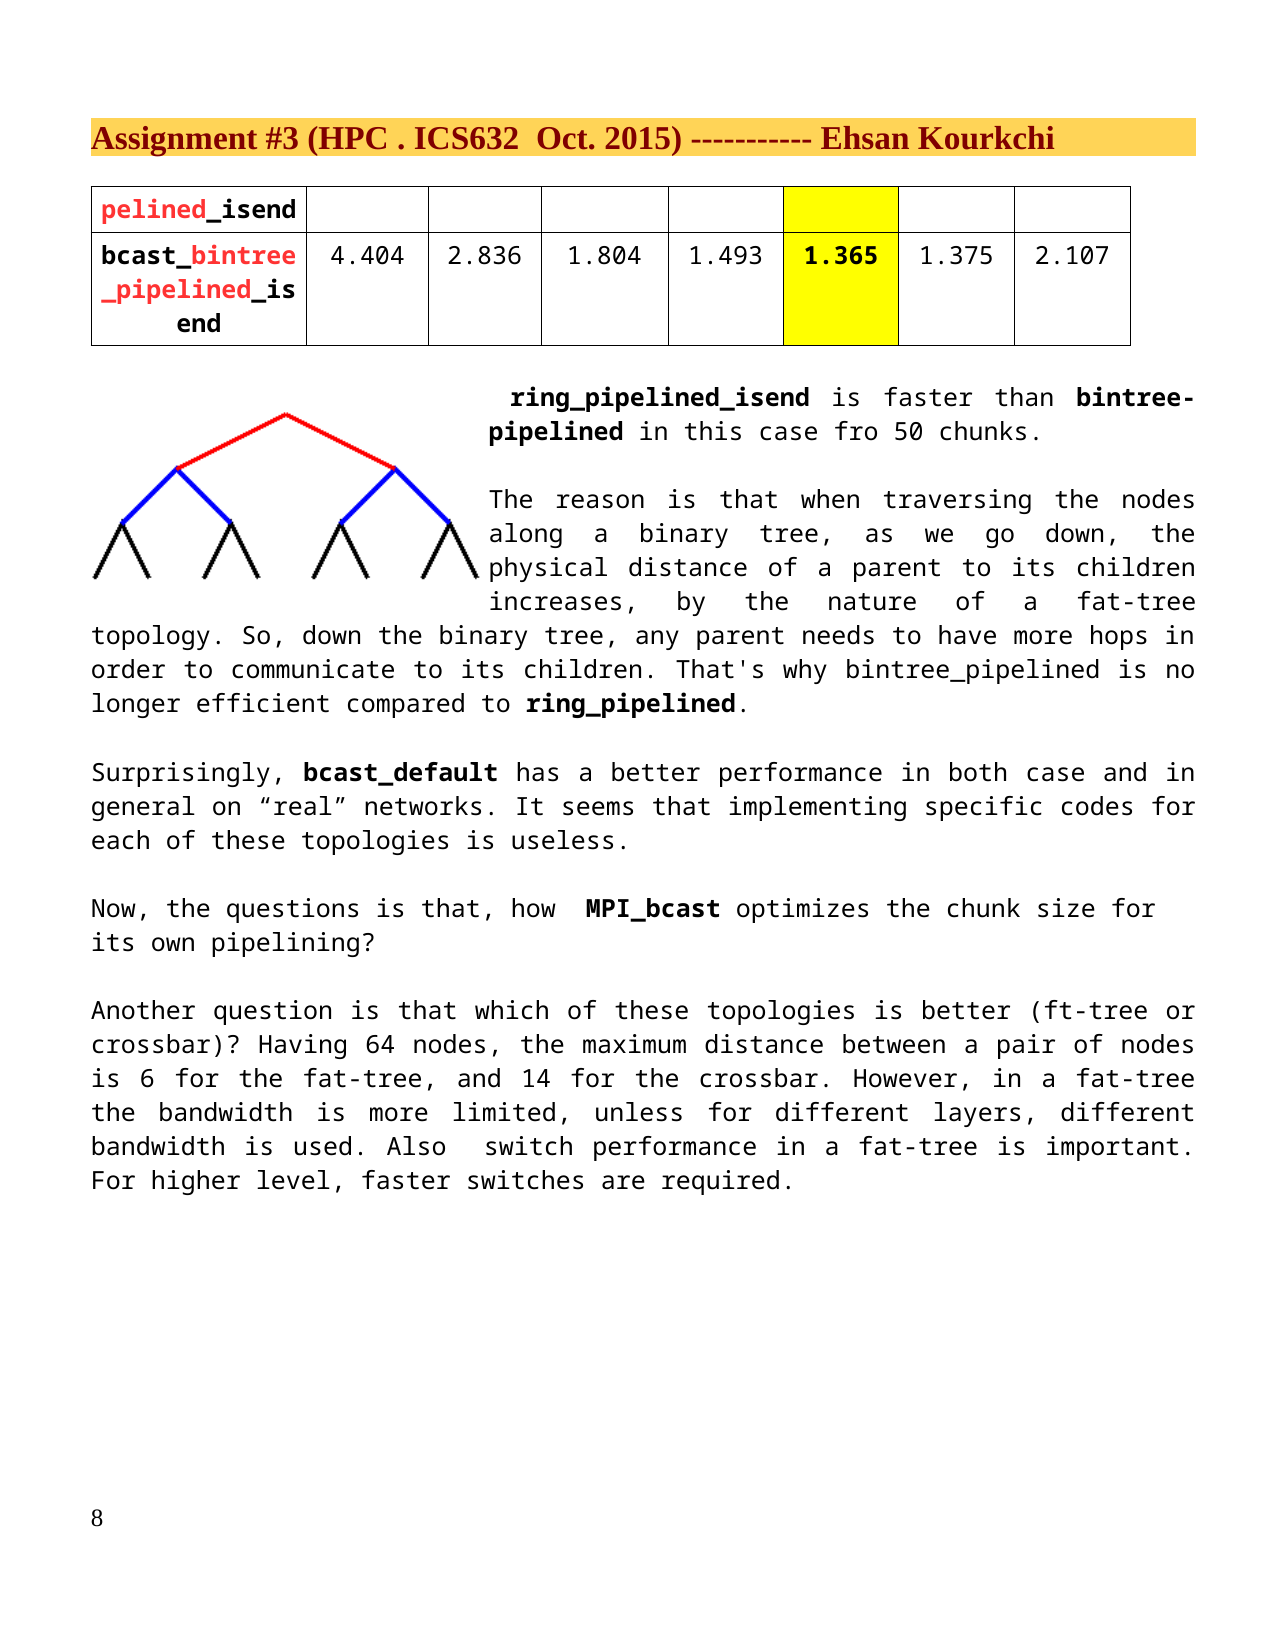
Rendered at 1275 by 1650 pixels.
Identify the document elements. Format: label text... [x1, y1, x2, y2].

table_cell 1.365 [784, 233, 898, 345]
table_cell [784, 187, 898, 232]
table_cell pelined_isend [92, 187, 306, 232]
table_cell [429, 187, 541, 232]
text Another question is that which of these topologies is better (ft-tree or crossbar)? Having 64 nodes, the maximum distance between a pair of nodes is 6 for the fat-tree, and 14 for the crossbar. However, in a fat-tree the bandwidth is more limited, unless for different layers, different bandwidth is used. Also switch performance in a fat-tree is important. For higher level, faster switches are required. [91, 993, 1196, 1197]
table_cell 4.404 [307, 233, 428, 345]
text The reason is that when traversing the nodes along a binary tree, as we go down, the physical distance of a parent to its children increases, by the nature of a fat-tree topology. So, down the binary tree, any parent needs to have more hops in order to communicate to its children. That's why bintree_pipelined is no longer efficient compared to ring_pipelined. [91, 482, 1196, 720]
table_cell 1.804 [542, 233, 668, 345]
picture [90, 392, 489, 608]
table_cell [1015, 187, 1130, 232]
text Now, the questions is that, how MPI_bcast optimizes the chunk size for its own pipelining? [91, 890, 1196, 958]
table_cell [307, 187, 428, 232]
table_cell 1.375 [899, 233, 1014, 345]
table_cell 2.107 [1015, 233, 1130, 345]
table_cell [542, 187, 668, 232]
table_cell [899, 187, 1014, 232]
text Surprisingly, bcast_default has a better performance in both case and in general on “real” networks. It seems that implementing specific codes for each of these topologies is useless. [91, 754, 1196, 856]
text ring_pipelined_isend is faster than bintree-pipelined in this case fro 50 chunks. [91, 379, 1196, 448]
table_cell 1.493 [669, 233, 783, 345]
table_cell [669, 187, 783, 232]
table_cell 2.836 [429, 233, 541, 345]
table_cell bcast_bintree_pipelined_isend [92, 233, 306, 345]
